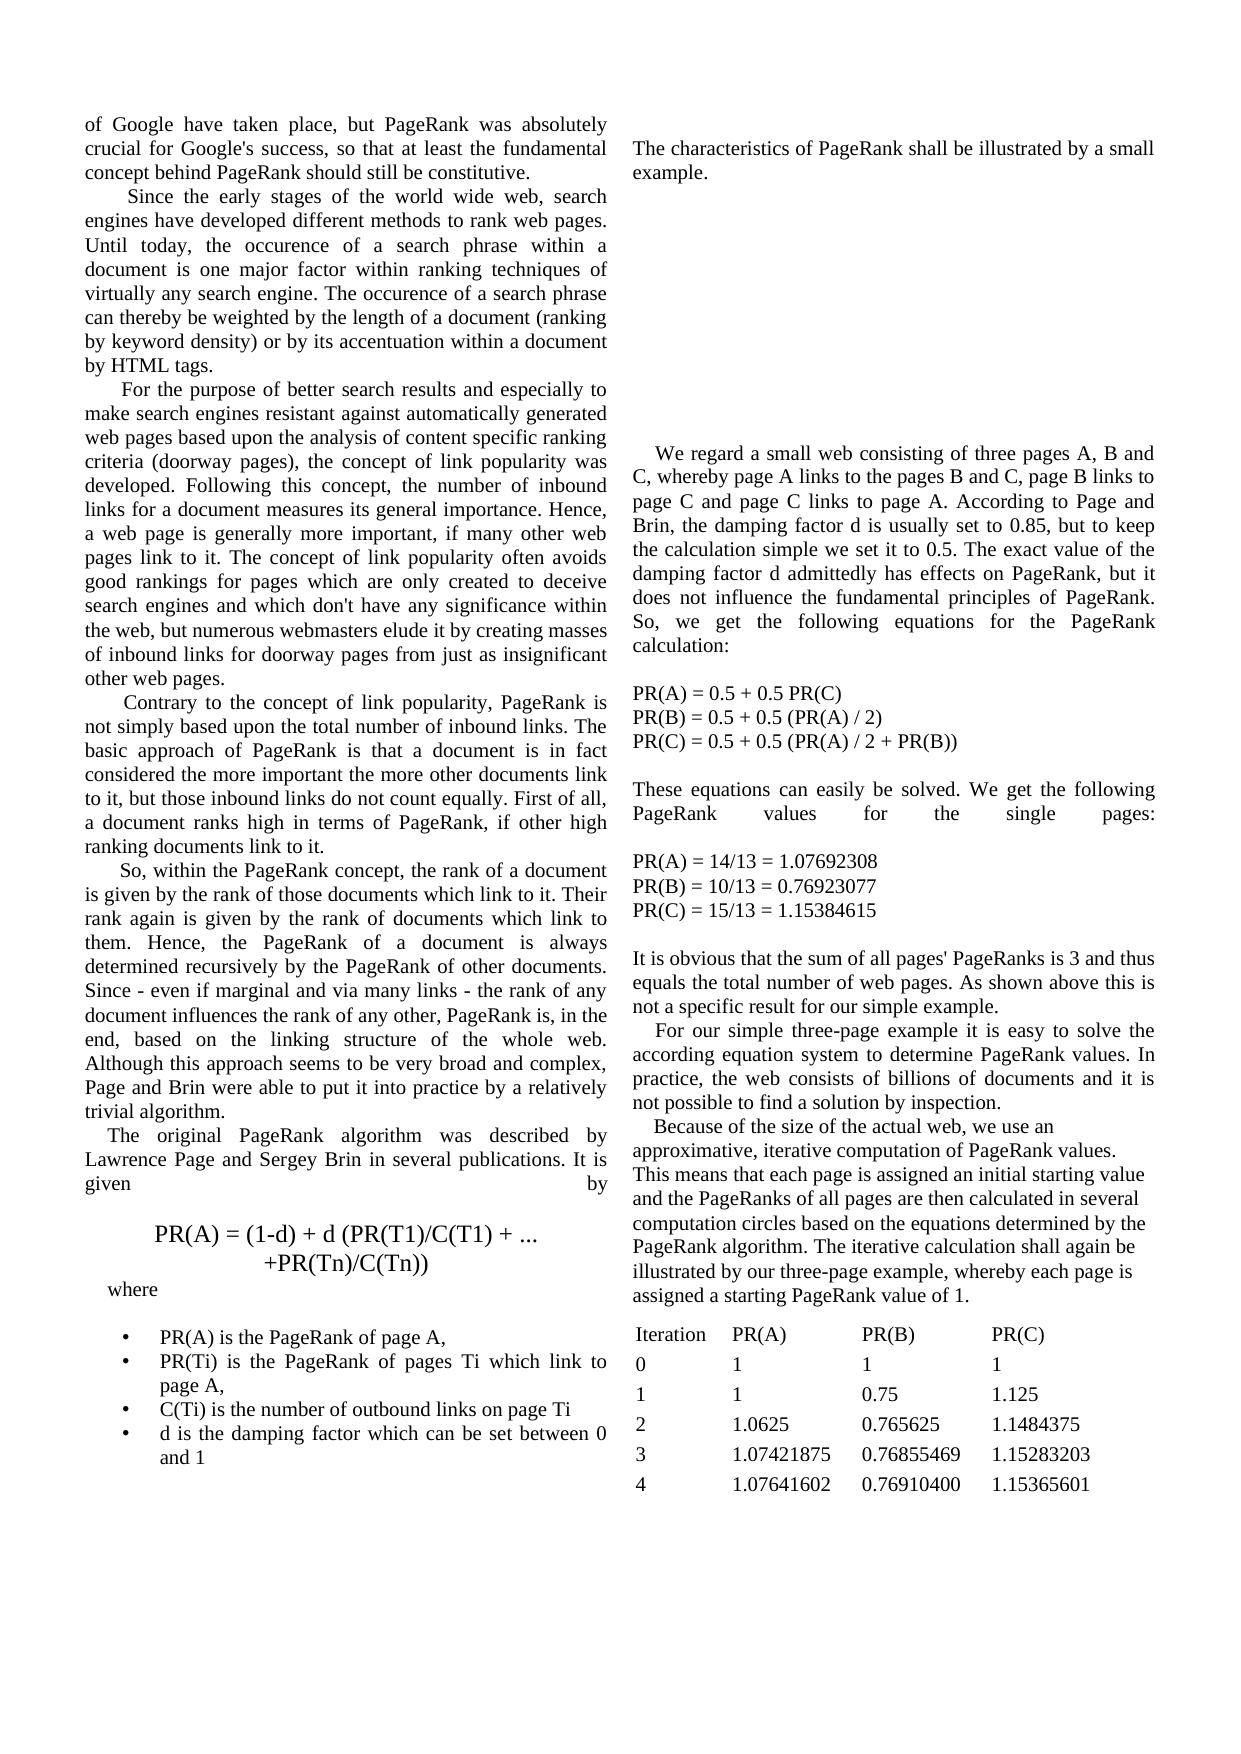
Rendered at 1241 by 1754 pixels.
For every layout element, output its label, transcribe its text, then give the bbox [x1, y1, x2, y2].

list PR(Ti) is the PageRank of pages Ti which link to page A, [122, 1349, 608, 1397]
table_cell 1.07421875 [729, 1439, 859, 1469]
text So, within the PageRank concept, the rank of a document is given by the rank of those documents which link to it. Their rank again is given by the rank of documents which link to them. Hence, the PageRank of a document is always determined recursively by the PageRank of other documents. Since - even if marginal and via many links - the rank of any document influences the rank of any other, PageRank is, in the end, based on the linking structure of the whole web. Although this approach seems to be very broad and complex, Page and Brin were able to put it into practice by a relatively trivial algorithm. [84, 858, 608, 1123]
table_cell 1.1484375 [989, 1409, 1123, 1439]
table_cell 0.76855469 [859, 1439, 988, 1469]
table_cell 1.07641602 [729, 1469, 859, 1498]
list PR(A) is the PageRank of page A, [122, 1325, 608, 1349]
table_header PR(C) [989, 1319, 1123, 1349]
text It is obvious that the sum of all pages' PageRanks is 3 and thus equals the total number of web pages. As shown above this is not a specific result for our simple example. [632, 922, 1156, 1018]
table_cell 0.75 [859, 1379, 988, 1409]
text of Google have taken place, but PageRank was absolutely crucial for Google's success, so that at least the fundamental concept behind PageRank should still be constitutive. [84, 112, 608, 184]
text Because of the size of the actual web, we use an approximative, iterative computation of PageRank values. This means that each page is assigned an initial starting value and the PageRanks of all pages are then calculated in several computation circles based on the equations determined by the PageRank algorithm. The iterative calculation shall again be illustrated by our three-page example, whereby each page is assigned a starting PageRank value of 1. [632, 1114, 1156, 1307]
text PR(A) = 0.5 + 0.5 PR(C) PR(B) = 0.5 + 0.5 (PR(A) / 2) PR(C) = 0.5 + 0.5 (PR(A) / 2 + PR(B)) [632, 681, 1156, 753]
table_cell 0 [633, 1349, 729, 1379]
text The characteristics of PageRank shall be illustrated by a small example. [632, 136, 1156, 184]
table_header Iteration [633, 1319, 729, 1349]
text We regard a small web consisting of three pages A, B and C, whereby page A links to the pages B and C, page B links to page C and page C links to page A. According to Page and Brin, the damping factor d is usually set to 0.85, but to keep the calculation simple we set it to 0.5. The exact value of the damping factor d admittedly has effects on PageRank, but it does not influence the fundamental principles of PageRank. So, we get the following equations for the PageRank calculation: [632, 440, 1156, 681]
table_cell 0.76910400 [859, 1469, 988, 1498]
table_cell 1.15283203 [989, 1439, 1123, 1469]
text For the purpose of better search results and especially to make search engines resistant against automatically generated web pages based upon the analysis of content specific ranking criteria (doorway pages), the concept of link popularity was developed. Following this concept, the number of inbound links for a document measures its general importance. Hence, a web page is generally more important, if many other web pages link to it. The concept of link popularity often avoids good rankings for pages which are only created to deceive search engines and which don't have any significance within the web, but numerous webmasters elude it by creating masses of inbound links for doorway pages from just as insignificant other web pages. [84, 377, 608, 690]
text Contrary to the concept of link popularity, PageRank is not simply based upon the total number of inbound links. The basic approach of PageRank is that a document is in fact considered the more important the more other documents link to it, but those inbound links do not count equally. First of all, a document ranks high in terms of PageRank, if other high ranking documents link to it. [84, 690, 608, 858]
text PR(A) = 14/13 = 1.07692308 PR(B) = 10/13 = 0.76923077 PR(C) = 15/13 = 1.15384615 [632, 849, 1156, 922]
table_cell 1 [859, 1349, 988, 1379]
table_cell 1.15365601 [989, 1469, 1123, 1498]
text PR(A) = (1-d) + d (PR(T1)/C(T1) + ... +PR(Tn)/C(Tn)) [84, 1219, 608, 1277]
table_cell 1 [633, 1379, 729, 1409]
table_cell 0.765625 [859, 1409, 988, 1439]
text These equations can easily be solved. We get the following PageRank values for the single pages: [632, 753, 1156, 849]
table_cell 1 [989, 1349, 1123, 1379]
text For our simple three-page example it is easy to solve the according equation system to determine PageRank values. In practice, the web consists of billions of documents and it is not possible to find a solution by inspection. [632, 1018, 1156, 1114]
table_cell 1.0625 [729, 1409, 859, 1439]
list C(Ti) is the number of outbound links on page Ti [122, 1397, 608, 1421]
table_header PR(B) [859, 1319, 988, 1349]
text Since the early stages of the world wide web, search engines have developed different methods to rank web pages. Until today, the occurence of a search phrase within a document is one major factor within ranking techniques of virtually any search engine. The occurence of a search phrase can thereby be weighted by the length of a document (ranking by keyword density) or by its accentuation within a document by HTML tags. [84, 184, 608, 377]
table_cell 1.125 [989, 1379, 1123, 1409]
text where [84, 1277, 608, 1325]
table_cell 1 [729, 1349, 859, 1379]
text The original PageRank algorithm was described by Lawrence Page and Sergey Brin in several publications. It is given by [84, 1123, 608, 1219]
table_cell 3 [633, 1439, 729, 1469]
table_header PR(A) [729, 1319, 859, 1349]
table_cell 4 [633, 1469, 729, 1498]
table_cell 2 [633, 1409, 729, 1439]
table_cell 1 [729, 1379, 859, 1409]
list d is the damping factor which can be set between 0 and 1 [122, 1421, 608, 1469]
